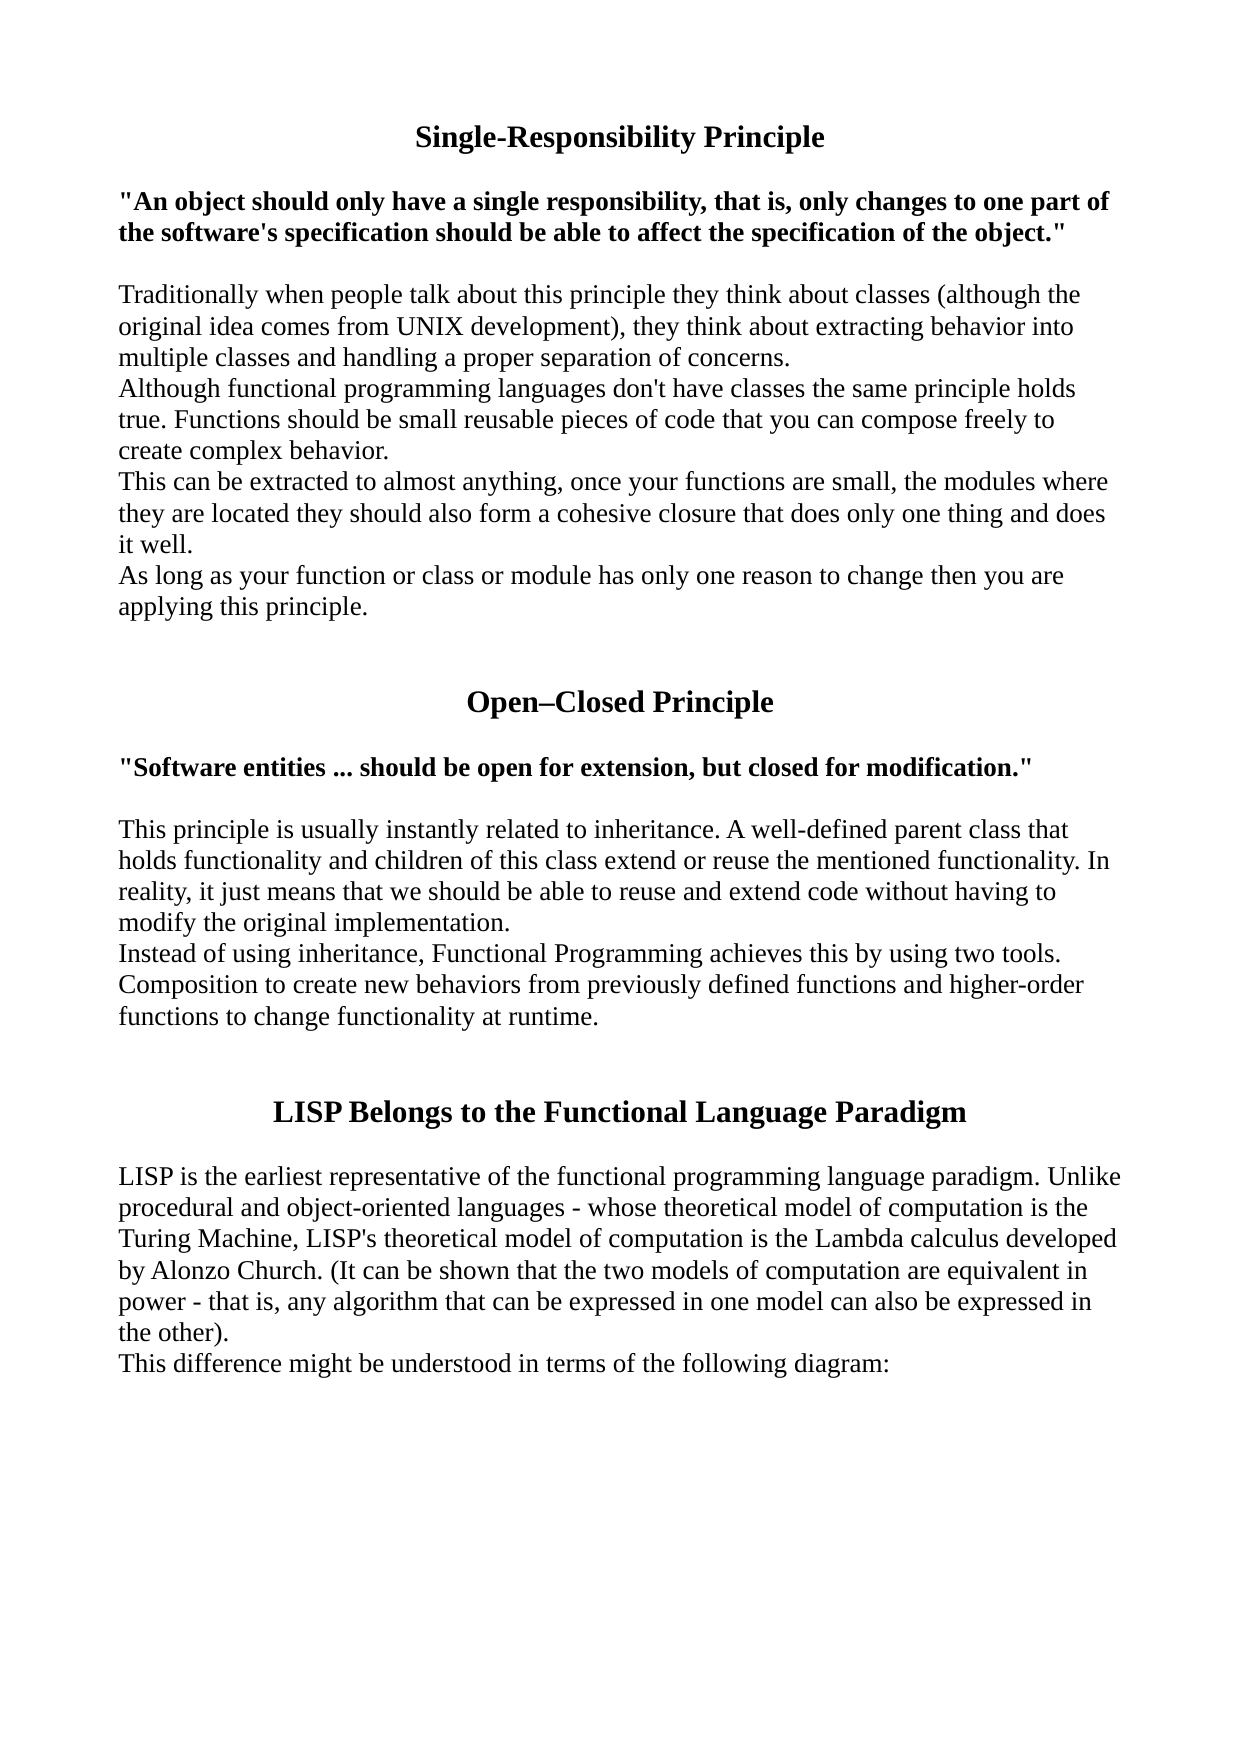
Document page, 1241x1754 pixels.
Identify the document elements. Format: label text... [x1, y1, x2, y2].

text This can be extracted to almost anything, once your functions are small, the modules where they are located they should also form a cohesive closure that does only one thing and does it well. [118, 466, 1122, 559]
text "An object should only have a single responsibility, that is, only changes to one part of the software's specification should be able to affect the specification of the object." [118, 185, 1122, 247]
text This difference might be understood in terms of the following diagram: [118, 1347, 1122, 1378]
text Although functional programming languages don't have classes the same principle holds true. Functions should be small reusable pieces of code that you can compose freely to create complex behavior. [118, 372, 1122, 466]
text Single-Responsibility Principle [118, 118, 1122, 154]
text As long as your function or class or module has only one reason to change then you are applying this principle. [118, 559, 1122, 621]
text Instead of using inheritance, Functional Programming achieves this by using two tools. Composition to create new behaviors from previously defined functions and higher-order functions to change functionality at runtime. [118, 937, 1122, 1031]
text "Software entities ... should be open for extension, but closed for modification." [118, 751, 1122, 782]
text Open–Closed Principle [118, 683, 1122, 719]
text Traditionally when people talk about this principle they think about classes (although the original idea comes from UNIX development), they think about extracting behavior into multiple classes and handling a proper separation of concerns. [118, 279, 1122, 372]
text LISP Belongs to the Functional Language Paradigm [118, 1093, 1122, 1129]
text LISP is the earliest representative of the functional programming language paradigm. Unlike procedural and object-oriented languages - whose theoretical model of computation is the Turing Machine, LISP's theoretical model of computation is the Lambda calculus developed by Alonzo Church. (It can be shown that the two models of computation are equivalent in power - that is, any algorithm that can be expressed in one model can also be expressed in the other). [118, 1160, 1122, 1347]
text This principle is usually instantly related to inheritance. A well-defined parent class that holds functionality and children of this class extend or reuse the mentioned functionality. In reality, it just means that we should be able to reuse and extend code without having to modify the original implementation. [118, 813, 1122, 937]
